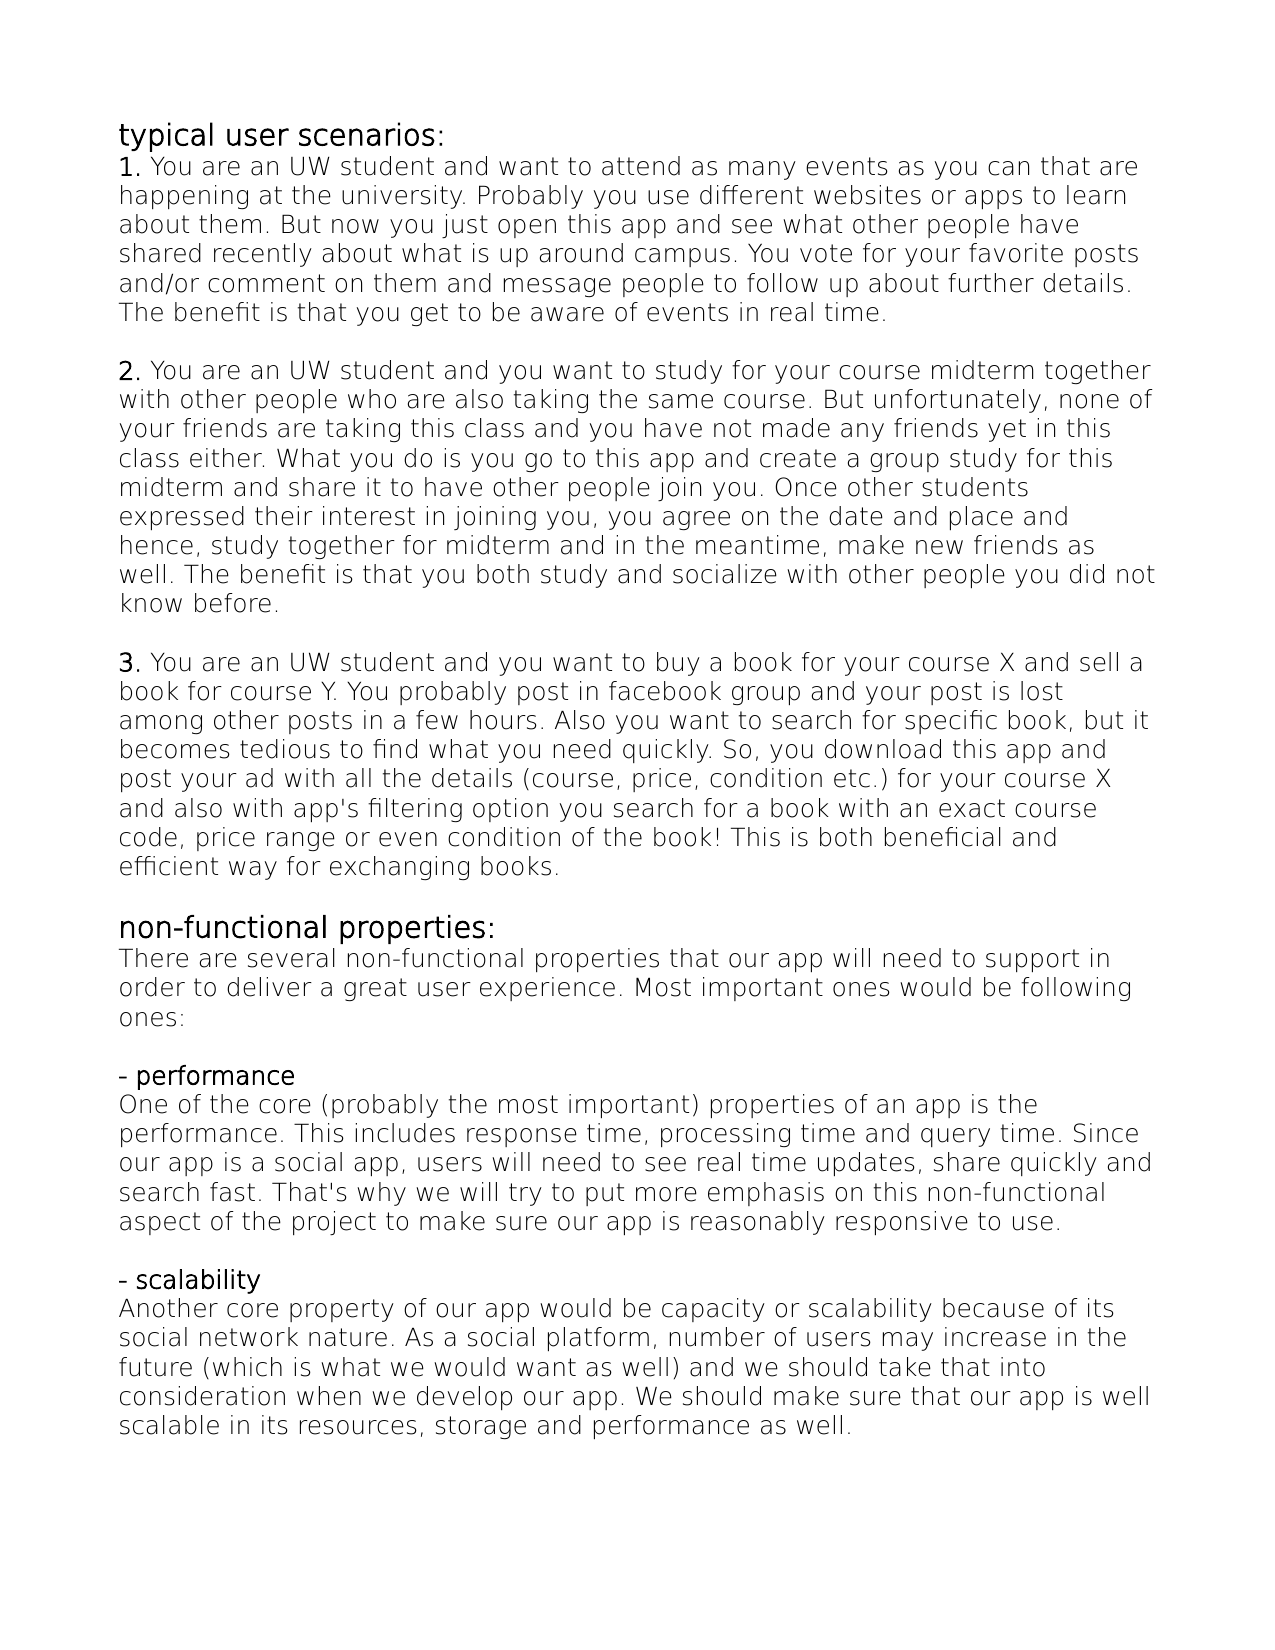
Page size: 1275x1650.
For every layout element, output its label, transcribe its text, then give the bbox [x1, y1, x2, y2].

text non-functional properties: [118, 910, 1157, 944]
text 2. You are an UW student and you want to study for your course midterm together with other people who are also taking the same course. But unfortunately, none of your friends are taking this class and you have not made any friends yet in this class either. What you do is you go to this app and create a group study for this midterm and share it to have other people join you. Once other students expressed their interest in joining you, you agree on the date and place and hence, study together for midterm and in the meantime, make new friends as well. The benefit is that you both study and socialize with other people you did not know before. [118, 356, 1157, 619]
text The benefit is that you get to be aware of events in real time. [118, 298, 1157, 327]
text There are several non-functional properties that our app will need to support in order to deliver a great user experience. Most important ones would be following ones: [118, 944, 1157, 1032]
text Another core property of our app would be capacity or scalability because of its social network nature. As a social platform, number of users may increase in the future (which is what we would want as well) and we should take that into consideration when we develop our app. We should make sure that our app is well scalable in its resources, storage and performance as well. [118, 1294, 1157, 1440]
text 1. You are an UW student and want to attend as many events as you can that are happening at the university. Probably you use different websites or apps to learn about them. But now you just open this app and see what other people have shared recently about what is up around campus. You vote for your favorite posts and/or comment on them and message people to follow up about further details. [118, 152, 1157, 298]
text typical user scenarios: [118, 118, 1157, 152]
text One of the core (probably the most important) properties of an app is the performance. This includes response time, processing time and query time. Since our app is a social app, users will need to see real time updates, share quickly and search fast. That's why we will try to put more emphasis on this non-functional aspect of the project to make sure our app is reasonably responsive to use. [118, 1090, 1157, 1236]
text 3. You are an UW student and you want to buy a book for your course X and sell a book for course Y. You probably post in facebook group and your post is lost among other posts in a few hours. Also you want to search for specific book, but it becomes tedious to find what you need quickly. So, you download this app and post your ad with all the details (course, price, condition etc.) for your course X and also with app's filtering option you search for a book with an exact course code, price range or even condition of the book! This is both beneficial and efficient way for exchanging books. [118, 648, 1157, 881]
text - scalability [118, 1265, 1157, 1294]
text - performance [118, 1061, 1157, 1090]
